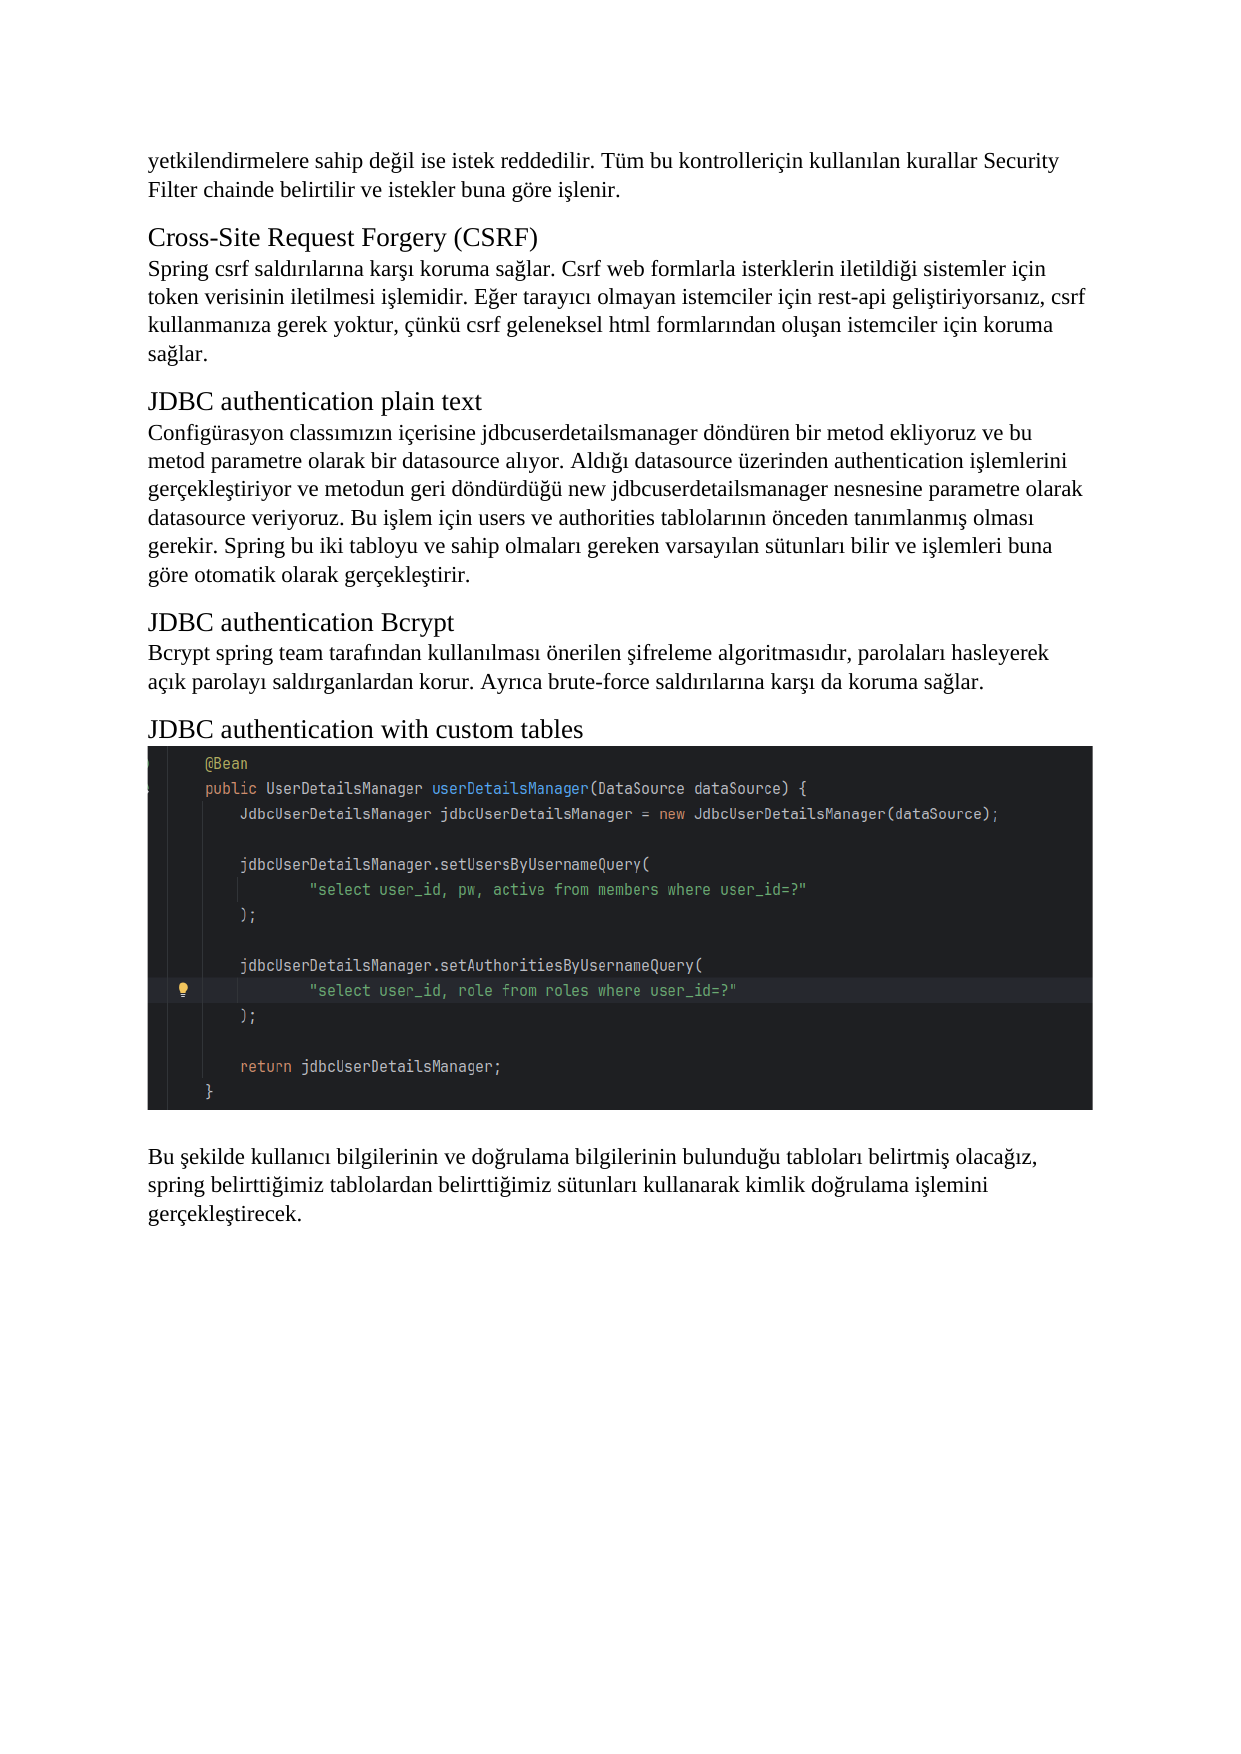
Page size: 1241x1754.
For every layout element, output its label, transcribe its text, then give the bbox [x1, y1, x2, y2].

subtitle Cross-Site Request Forgery (CSRF) [148, 221, 1093, 252]
text Bcrypt spring team tarafından kullanılması önerilen şifreleme algoritmasıdır, parolaları hasleyerek açık parolayı saldırganlardan korur. Ayrıca brute-force saldırılarına karşı da koruma sağlar. [148, 639, 1093, 694]
subtitle JDBC authentication with custom tables [148, 713, 1093, 744]
text Bu şekilde kullanıcı bilgilerinin ve doğrulama bilgilerinin bulunduğu tabloları belirtmiş olacağız, spring belirttiğimiz tablolardan belirttiğimiz sütunları kullanarak kimlik doğrulama işlemini gerçekleştirecek. [148, 1110, 1093, 1226]
subtitle JDBC authentication plain text [148, 385, 1093, 416]
picture [147, 746, 1093, 1110]
text yetkilendirmelere sahip değil ise istek reddedilir. Tüm bu kontrolleriçin kullanılan kurallar Security Filter chainde belirtilir ve istekler buna göre işlenir. [148, 148, 1093, 202]
subtitle JDBC authentication Bcrypt [148, 606, 1093, 637]
text Configürasyon classımızın içerisine jdbcuserdetailsmanager döndüren bir metod ekliyoruz ve bu metod parametre olarak bir datasource alıyor. Aldığı datasource üzerinden authentication işlemlerini gerçekleştiriyor ve metodun geri döndürdüğü new jdbcuserdetailsmanager nesnesine parametre olarak datasource veriyoruz. Bu işlem için users ve authorities tablolarının önceden tanımlanmış olması gerekir. Spring bu iki tabloyu ve sahip olmaları gereken varsayılan sütunları bilir ve işlemleri buna göre otomatik olarak gerçekleştirir. [148, 419, 1093, 587]
text Spring csrf saldırılarına karşı koruma sağlar. Csrf web formlarla isterklerin iletildiği sistemler için token verisinin iletilmesi işlemidir. Eğer tarayıcı olmayan istemciler için rest-api geliştiriyorsanız, csrf kullanmanıza gerek yoktur, çünkü csrf geleneksel html formlarından oluşan istemciler için koruma sağlar. [148, 255, 1093, 366]
